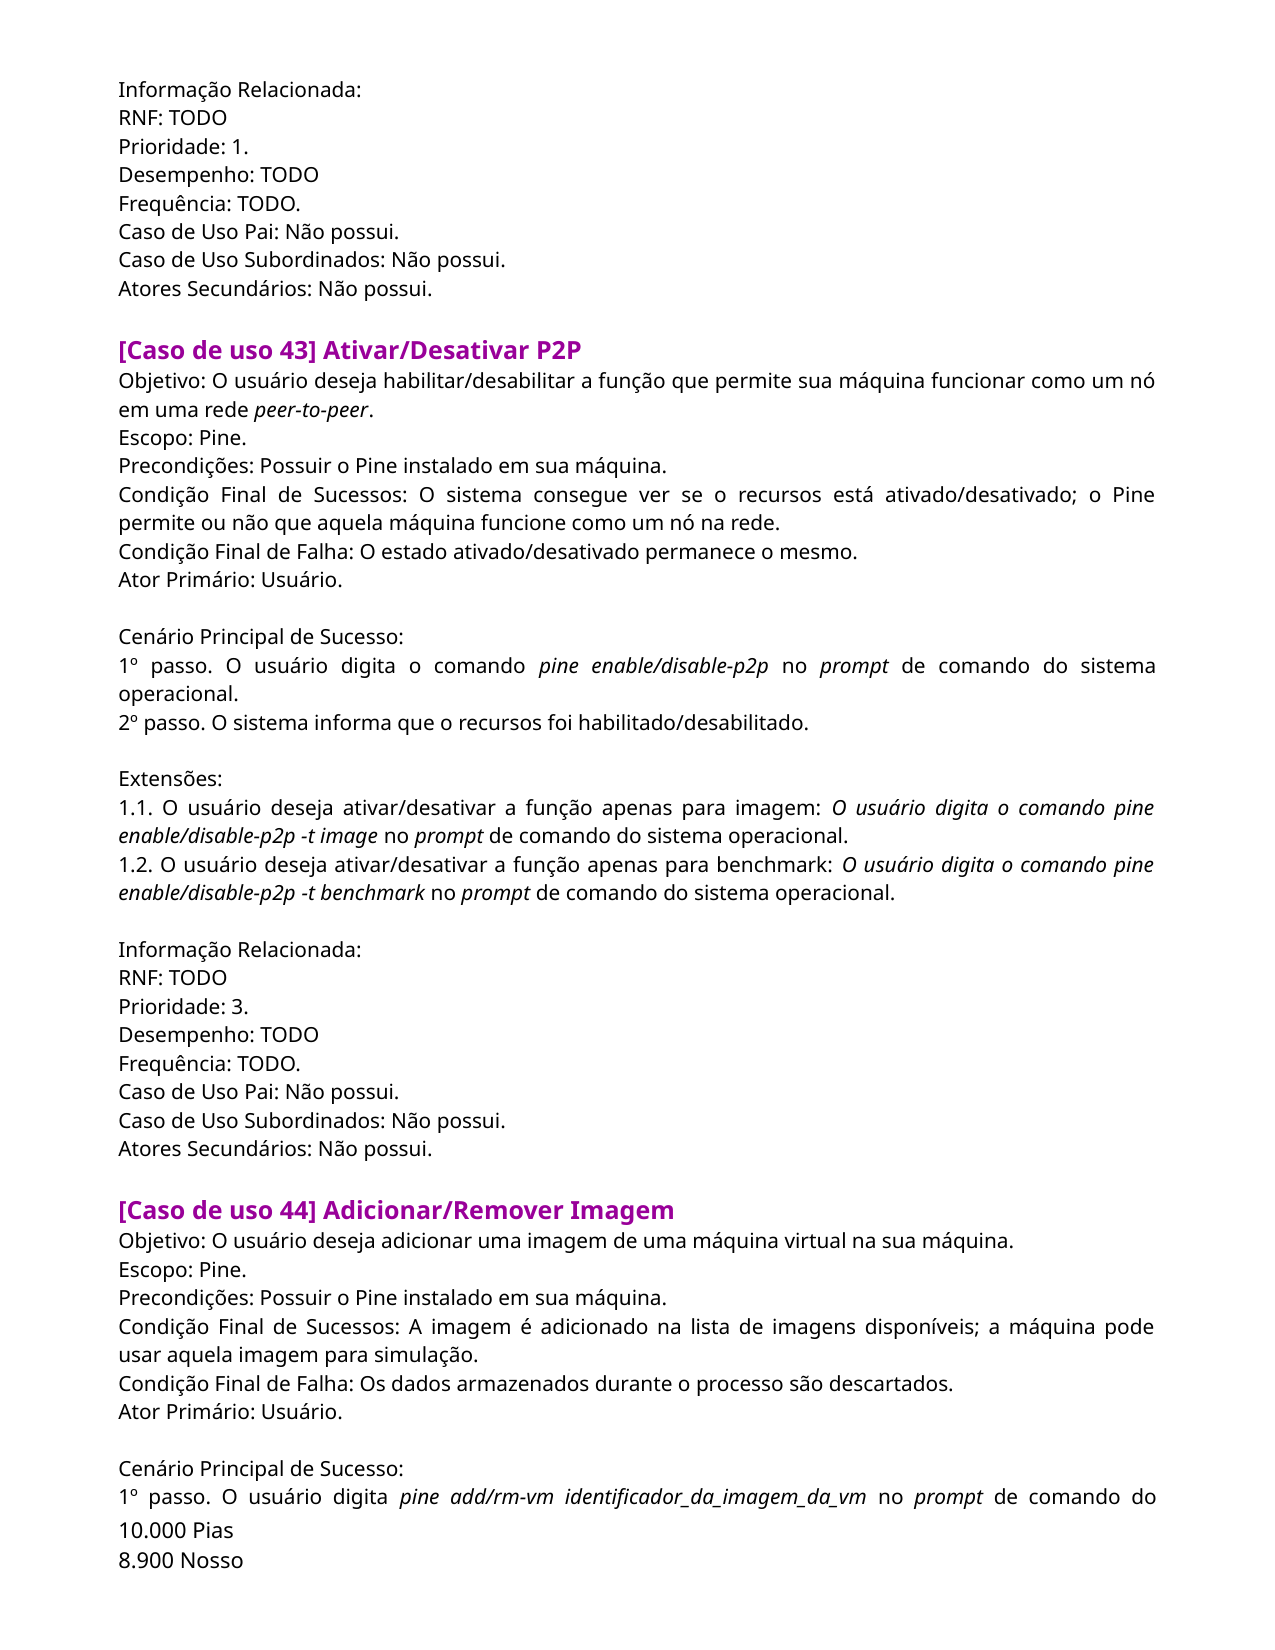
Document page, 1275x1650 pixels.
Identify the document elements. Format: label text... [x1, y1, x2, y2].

text Cenário Principal de Sucesso: [118, 1454, 1157, 1482]
text Precondições: Possuir o Pine instalado em sua máquina. [118, 452, 1157, 480]
text Atores Secundários: Não possui. [118, 274, 1157, 302]
text Condição Final de Falha: O estado ativado/desativado permanece o mesmo. [118, 537, 1157, 565]
text Informação Relacionada: [118, 75, 1157, 103]
text Condição Final de Sucessos: A imagem é adicionado na lista de imagens disponíveis; a máquina pode usar aquela imagem para simulação. [118, 1312, 1157, 1369]
text Caso de Uso Pai: Não possui. [118, 1077, 1157, 1106]
text Prioridade: 1. [118, 132, 1157, 160]
text [Caso de uso 44] Adicionar/Remover Imagem [118, 1192, 1157, 1226]
text Condição Final de Falha: Os dados armazenados durante o processo são descartados. [118, 1369, 1157, 1397]
text Atores Secundários: Não possui. [118, 1134, 1157, 1163]
text Desempenho: TODO [118, 1020, 1157, 1049]
text RNF: TODO [118, 103, 1157, 132]
text 1º passo. O usuário digita o comando pine enable/disable-p2p no prompt de comando do sistema operacional. [118, 651, 1157, 708]
text Extensões: [118, 764, 1157, 793]
text Caso de Uso Pai: Não possui. [118, 217, 1157, 246]
text Escopo: Pine. [118, 1255, 1157, 1283]
text Condição Final de Sucessos: O sistema consegue ver se o recursos está ativado/desativado; o Pine permite ou não que aquela máquina funcione como um nó na rede. [118, 480, 1157, 537]
text Escopo: Pine. [118, 423, 1157, 452]
text Objetivo: O usuário deseja adicionar uma imagem de uma máquina virtual na sua máquina. [118, 1226, 1157, 1255]
text [Caso de uso 43] Ativar/Desativar P2P [118, 332, 1157, 366]
text Ator Primário: Usuário. [118, 1397, 1157, 1426]
text Desempenho: TODO [118, 160, 1157, 189]
text Frequência: TODO. [118, 189, 1157, 217]
text 1.1. O usuário deseja ativar/desativar a função apenas para imagem: O usuário digita o comando pine enable/disable-p2p -t image no prompt de comando do sistema operacional. [118, 793, 1157, 850]
text Frequência: TODO. [118, 1049, 1157, 1077]
text Precondições: Possuir o Pine instalado em sua máquina. [118, 1283, 1157, 1312]
text RNF: TODO [118, 963, 1157, 992]
text Prioridade: 3. [118, 992, 1157, 1020]
text Caso de Uso Subordinados: Não possui. [118, 1106, 1157, 1134]
text 1º passo. O usuário digita pine add/rm-vm identificador_da_imagem_da_vm no prompt de comando do [118, 1482, 1157, 1511]
text Ator Primário: Usuário. [118, 565, 1157, 594]
text Cenário Principal de Sucesso: [118, 622, 1157, 651]
text Caso de Uso Subordinados: Não possui. [118, 246, 1157, 274]
text Informação Relacionada: [118, 935, 1157, 963]
text 1.2. O usuário deseja ativar/desativar a função apenas para benchmark: O usuário digita o comando pine enable/disable-p2p -t benchmark no prompt de comando do sistema operacional. [118, 850, 1157, 907]
text Objetivo: O usuário deseja habilitar/desabilitar a função que permite sua máquina funcionar como um nó em uma rede peer-to-peer. [118, 366, 1157, 423]
text 2º passo. O sistema informa que o recursos foi habilitado/desabilitado. [118, 708, 1157, 736]
